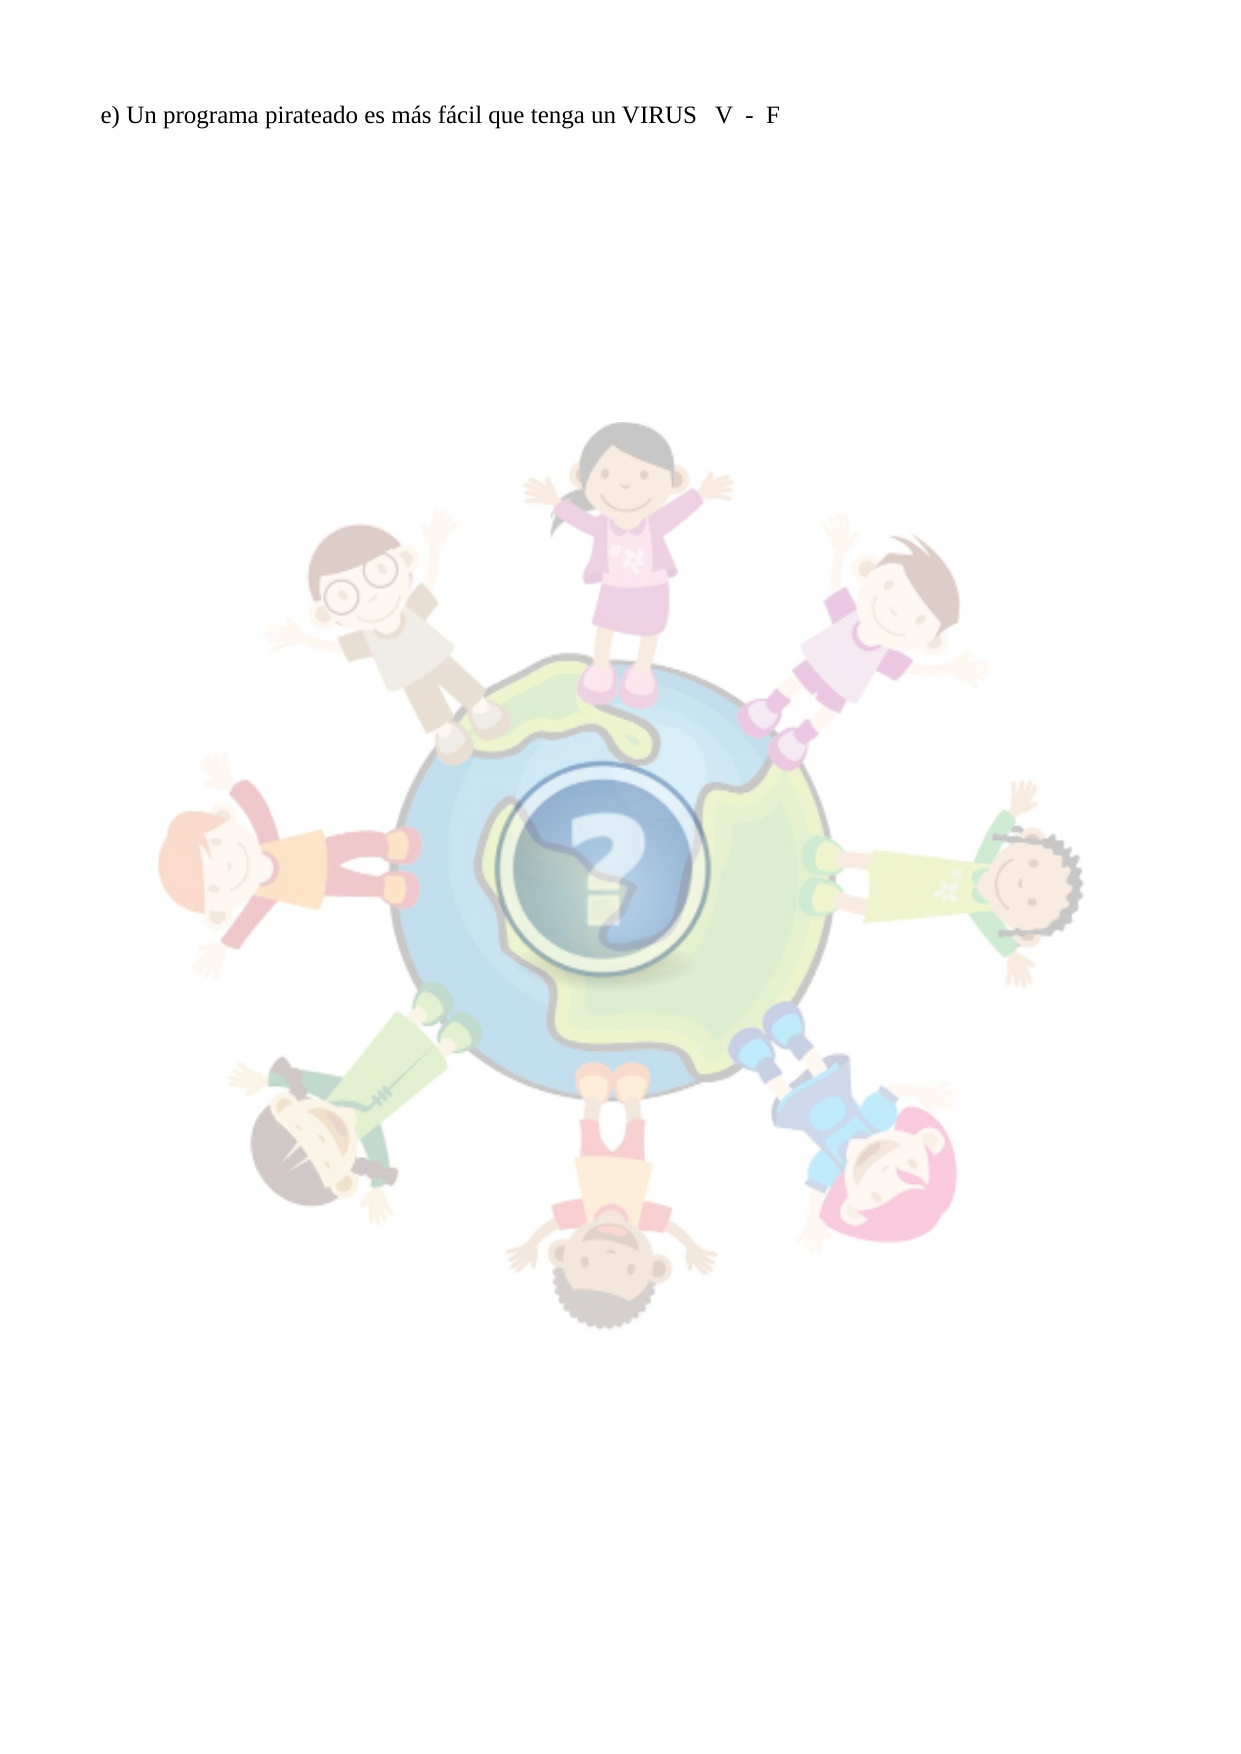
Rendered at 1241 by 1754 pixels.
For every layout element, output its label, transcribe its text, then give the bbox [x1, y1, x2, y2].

text e) Un programa pirateado es más fácil que tenga un VIRUS V - F [100, 100, 1140, 129]
picture [268, 536, 972, 1218]
